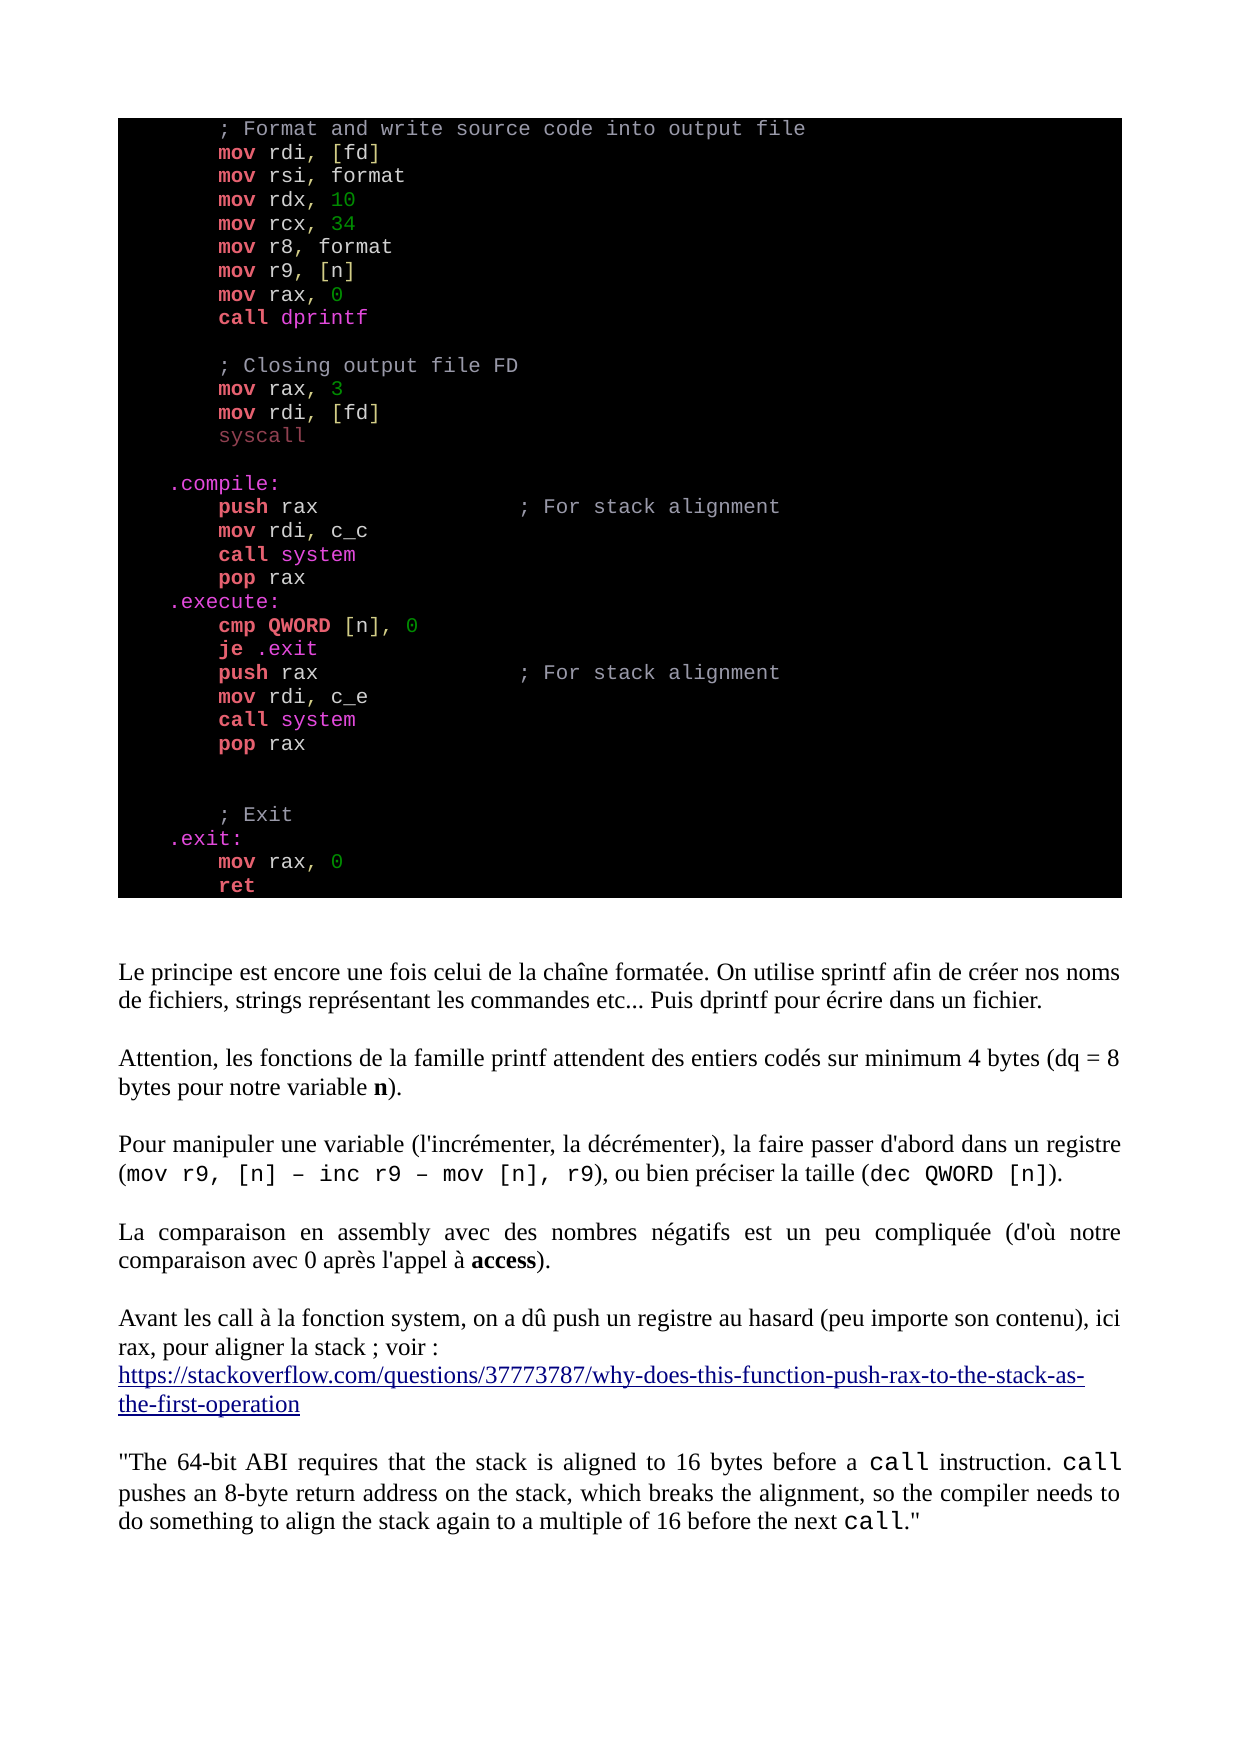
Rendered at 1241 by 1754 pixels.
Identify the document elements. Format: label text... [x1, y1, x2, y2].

text pop rax [118, 733, 1122, 757]
text Le principe est encore une fois celui de la chaîne formatée. On utilise sprintf afin de créer nos noms de fichiers, strings représentant les commandes etc... Puis dprintf pour écrire dans un fichier. [118, 957, 1122, 1014]
text Avant les call à la fonction system, on a dû push un registre au hasard (peu importe son contenu), ici rax, pour aligner la stack ; voir : [118, 1303, 1122, 1361]
text ; Exit [118, 804, 1122, 827]
text je .exit [118, 638, 1122, 662]
text call system [118, 544, 1122, 567]
text ret [118, 875, 1122, 898]
text ; Format and write source code into output file [118, 118, 1122, 142]
text mov rcx, 34 [118, 213, 1122, 236]
text syscall [118, 426, 1122, 449]
text .exit: [118, 827, 1122, 851]
text Attention, les fonctions de la famille printf attendent des entiers codés sur minimum 4 bytes (dq = 8 bytes pour notre variable n). [118, 1043, 1122, 1100]
text .execute: [118, 591, 1122, 615]
text ; Closing output file FD [118, 354, 1122, 378]
text mov rdx, 10 [118, 189, 1122, 213]
text mov rdi, [fd] [118, 402, 1122, 426]
text mov rdi, c_e [118, 686, 1122, 709]
text mov rdi, c_c [118, 520, 1122, 544]
text pop rax [118, 567, 1122, 591]
text .compile: [118, 473, 1122, 496]
text mov r9, [n] [118, 260, 1122, 284]
text mov r8, format [118, 236, 1122, 260]
text cmp QWORD [n], 0 [118, 615, 1122, 638]
text Pour manipuler une variable (l'incrémenter, la décrémenter), la faire passer d'abord dans un registre (mov r9, [n] – inc r9 – mov [n], r9), ou bien préciser la taille (dec QWORD [n]). [118, 1129, 1122, 1188]
text mov rax, 0 [118, 284, 1122, 307]
text mov rdi, [fd] [118, 142, 1122, 165]
text push rax ; For stack alignment [118, 496, 1122, 520]
text mov rax, 0 [118, 851, 1122, 875]
text call dprintf [118, 307, 1122, 331]
text "The 64-bit ABI requires that the stack is aligned to 16 bytes before a call instruction. call pushes an 8-byte return address on the stack, which breaks the alignment, so the compiler needs to do something to align the stack again to a multiple of 16 before the next call." [118, 1447, 1122, 1537]
text https://stackoverflow.com/questions/37773787/why-does-this-function-push-rax-to-the-stack-as-the-first-operation [118, 1361, 1122, 1418]
text push rax ; For stack alignment [118, 662, 1122, 686]
text mov rax, 3 [118, 378, 1122, 402]
text call system [118, 709, 1122, 733]
text La comparaison en assembly avec des nombres négatifs est un peu compliquée (d'où notre comparaison avec 0 après l'appel à access). [118, 1217, 1122, 1274]
text mov rsi, format [118, 165, 1122, 189]
